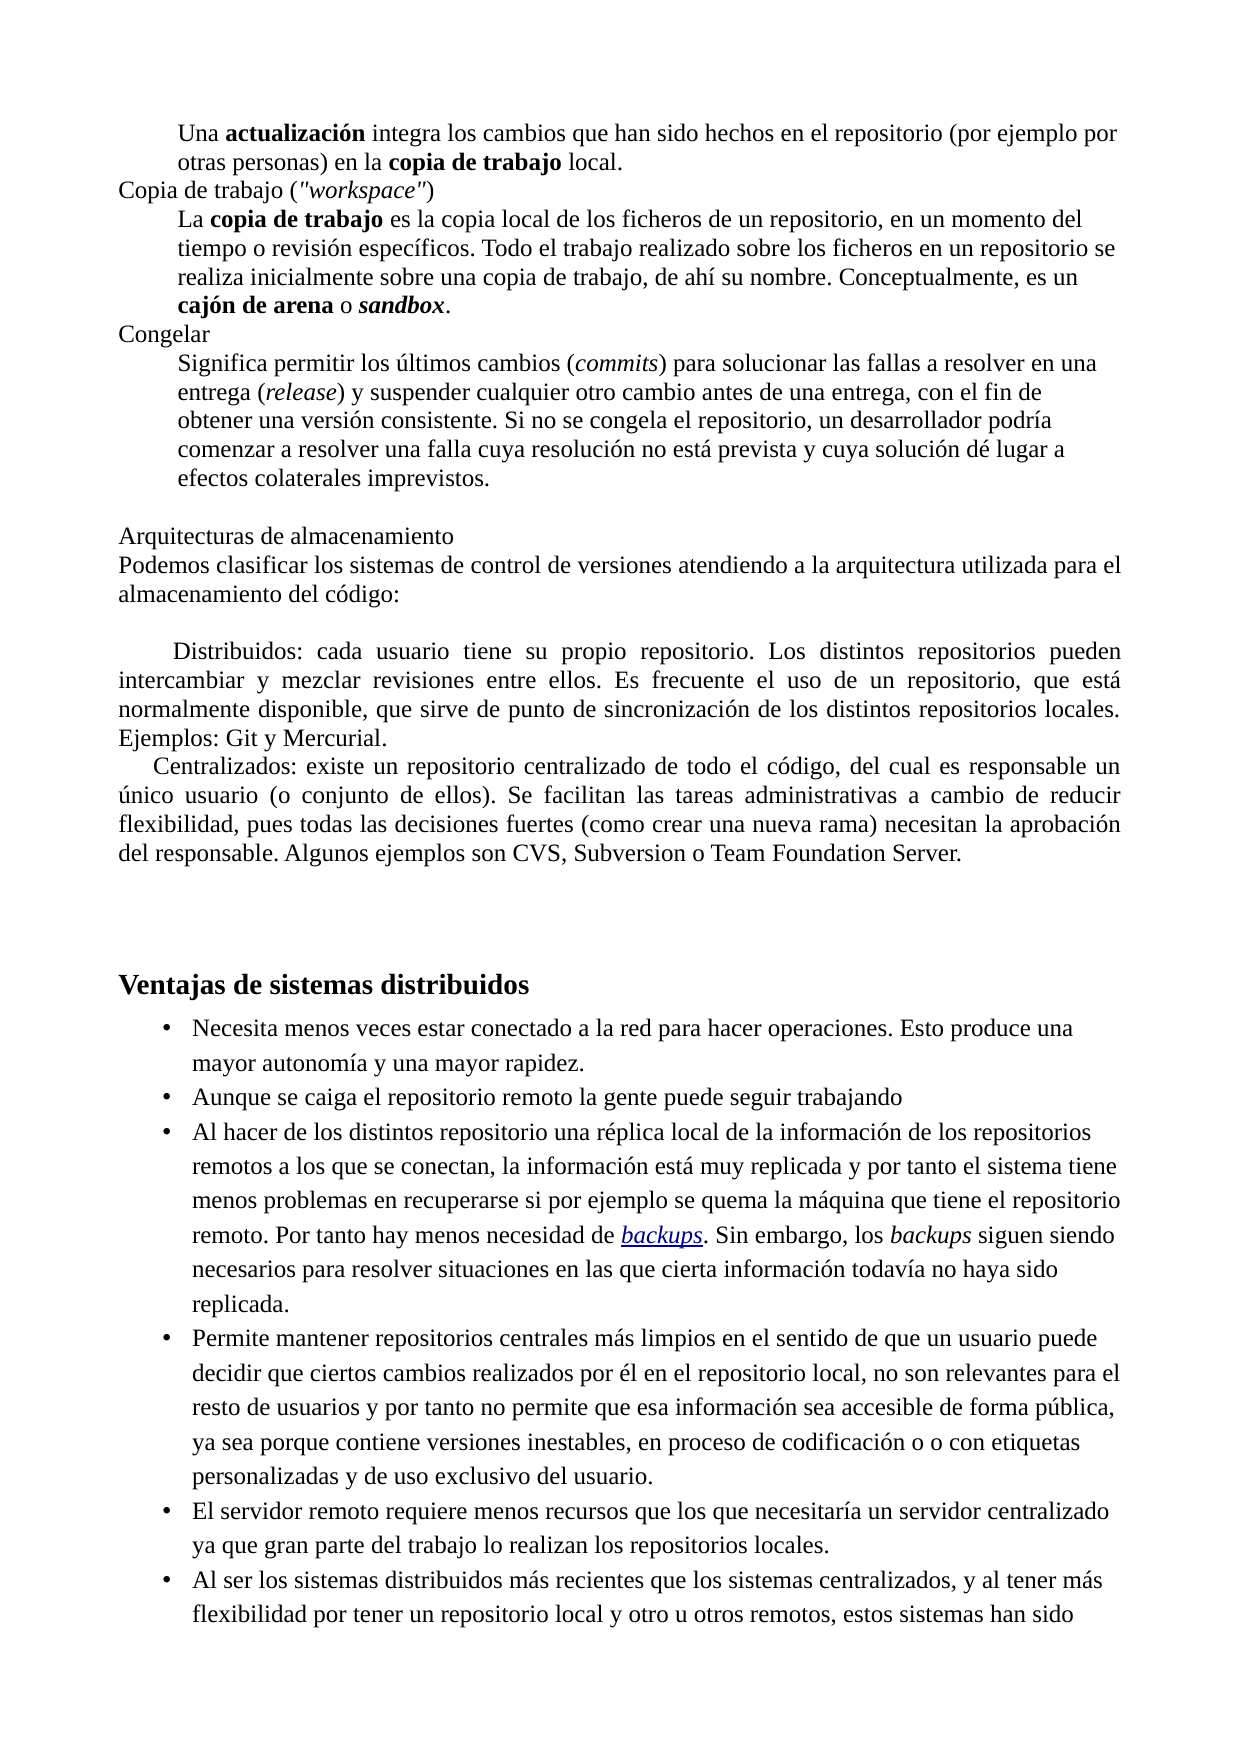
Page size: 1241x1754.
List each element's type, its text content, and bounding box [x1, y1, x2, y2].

list Al hacer de los distintos repositorio una réplica local de la información de los repositorios remotos a los que se conectan, la información está muy replicada y por tanto el sistema tiene menos problemas en recuperarse si por ejemplo se quema la máquina que tiene el repositorio remoto. Por tanto hay menos necesidad de backups. Sin embargo, los backups siguen siendo necesarios para resolver situaciones en las que cierta información todavía no haya sido replicada. [162, 1117, 1122, 1318]
list Aunque se caiga el repositorio remoto la gente puede seguir trabajando [162, 1082, 1122, 1111]
list Permite mantener repositorios centrales más limpios en el sentido de que un usuario puede decidir que ciertos cambios realizados por él en el repositorio local, no son relevantes para el resto de usuarios y por tanto no permite que esa información sea accesible de forma pública, ya sea porque contiene versiones inestables, en proceso de codificación o o con etiquetas personalizadas y de uso exclusivo del usuario. [162, 1323, 1122, 1490]
subtitle Copia de trabajo ("workspace") [118, 176, 1122, 204]
list Una actualización integra los cambios que han sido hechos en el repositorio (por ejemplo por otras personas) en la copia de trabajo local. [177, 118, 1122, 176]
subtitle Congelar [118, 319, 1122, 348]
list Significa permitir los últimos cambios (commits) para solucionar las fallas a resolver en una entrega (release) y suspender cualquier otro cambio antes de una entrega, con el fin de obtener una versión consistente. Si no se congela el repositorio, un desarrollador podría comenzar a resolver una falla cuya resolución no está prevista y cuya solución dé lugar a efectos colaterales imprevistos. [177, 348, 1122, 492]
text Distribuidos: cada usuario tiene su propio repositorio. Los distintos repositorios pueden intercambiar y mezclar revisiones entre ellos. Es frecuente el uso de un repositorio, que está normalmente disponible, que sirve de punto de sincronización de los distintos repositorios locales. Ejemplos: Git y Mercurial. [118, 636, 1122, 751]
text Podemos clasificar los sistemas de control de versiones atendiendo a la arquitectura utilizada para el almacenamiento del código: [118, 550, 1122, 608]
list El servidor remoto requiere menos recursos que los que necesitaría un servidor centralizado ya que gran parte del trabajo lo realizan los repositorios locales. [162, 1496, 1122, 1559]
list Al ser los sistemas distribuidos más recientes que los sistemas centralizados, y al tener más flexibilidad por tener un repositorio local y otro u otros remotos, estos sistemas han sido [162, 1565, 1122, 1628]
subtitle Ventajas de sistemas distribuidos [118, 967, 1122, 1001]
text Arquitecturas de almacenamiento [118, 521, 1122, 550]
text Centralizados: existe un repositorio centralizado de todo el código, del cual es responsable un único usuario (o conjunto de ellos). Se facilitan las tareas administrativas a cambio de reducir flexibilidad, pues todas las decisiones fuertes (como crear una nueva rama) necesitan la aprobación del responsable. Algunos ejemplos son CVS, Subversion o Team Foundation Server. [118, 751, 1122, 866]
list Necesita menos veces estar conectado a la red para hacer operaciones. Esto produce una mayor autonomía y una mayor rapidez. [162, 1013, 1122, 1076]
list La copia de trabajo es la copia local de los ficheros de un repositorio, en un momento del tiempo o revisión específicos. Todo el trabajo realizado sobre los ficheros en un repositorio se realiza inicialmente sobre una copia de trabajo, de ahí su nombre. Conceptualmente, es un cajón de arena o sandbox. [177, 204, 1122, 319]
